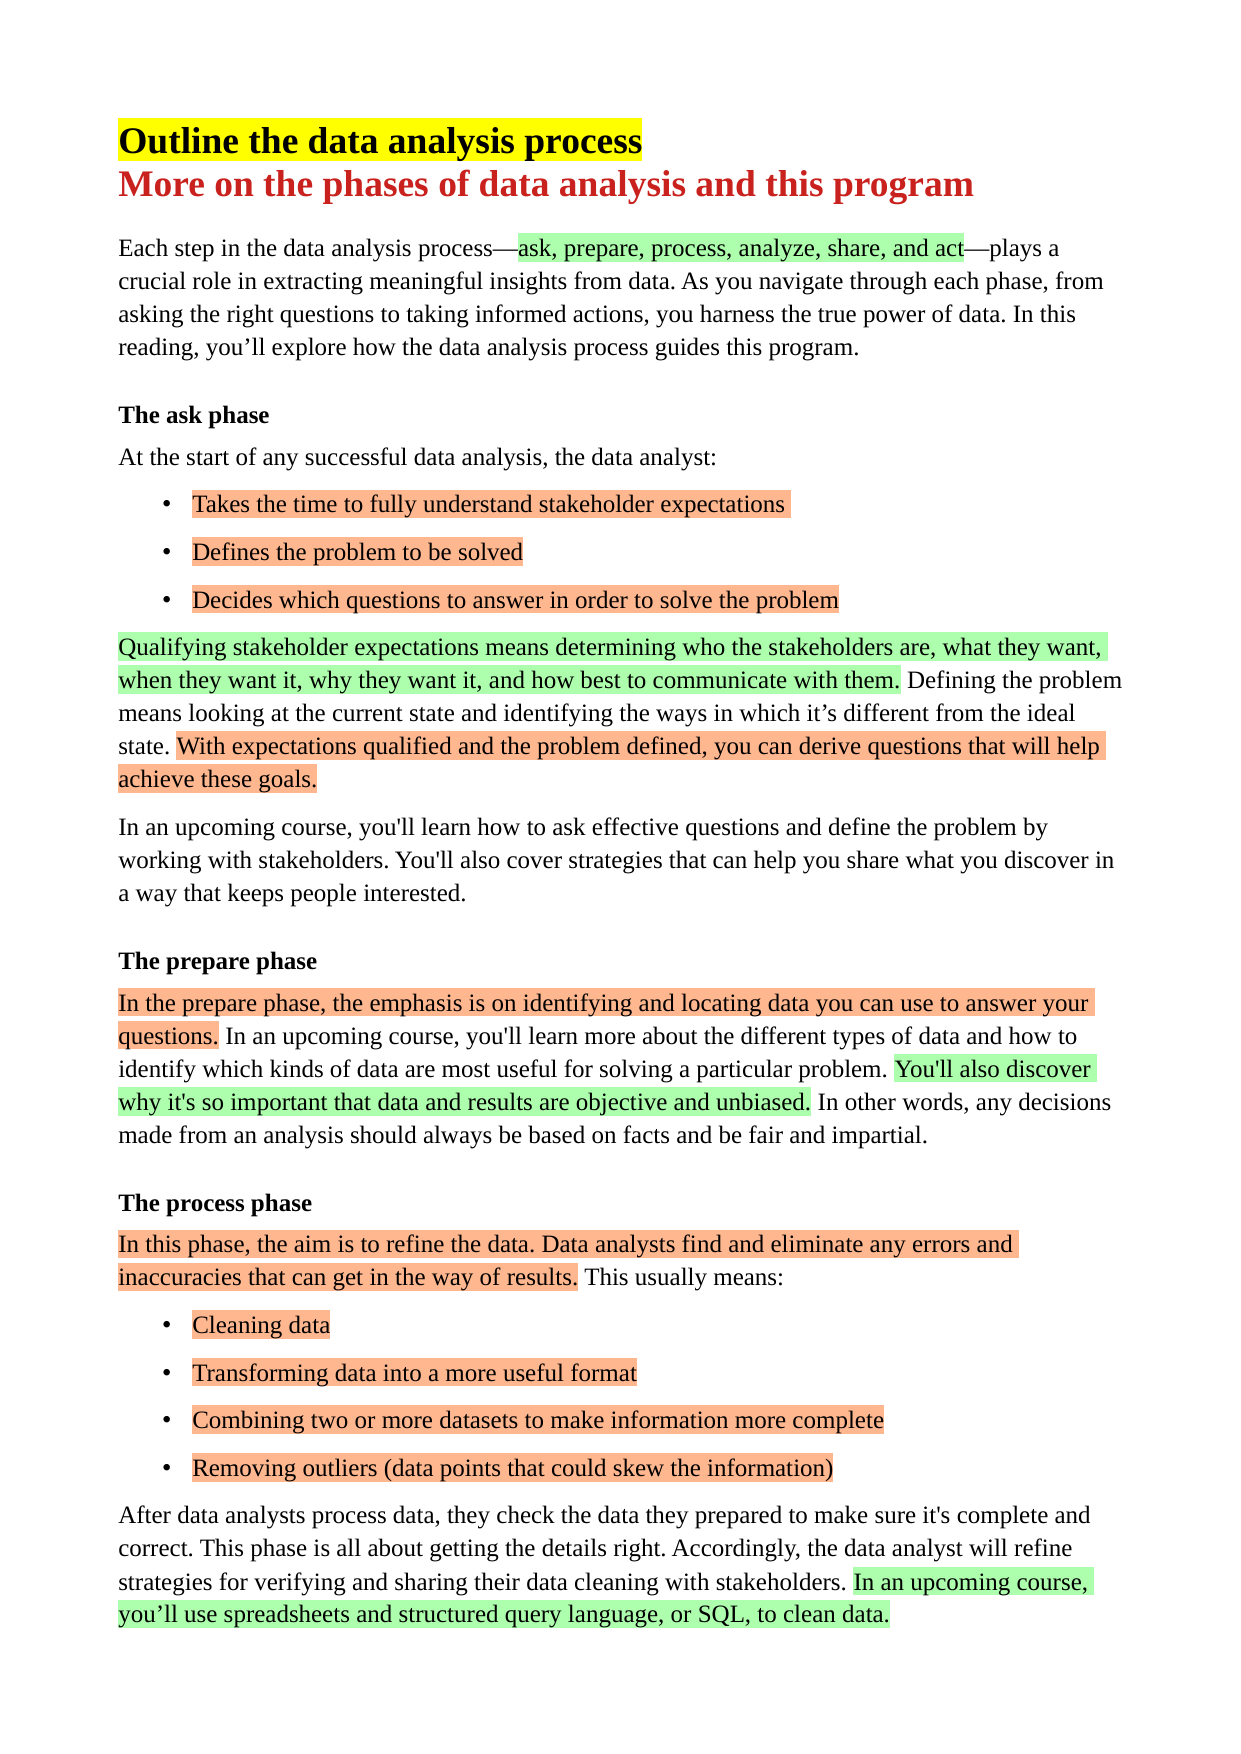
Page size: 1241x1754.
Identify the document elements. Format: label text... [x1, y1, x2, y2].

subtitle The process phase [118, 1188, 1122, 1217]
text In the prepare phase, the emphasis is on identifying and locating data you can use to answer your questions. In an upcoming course, you'll learn more about the different types of data and how to identify which kinds of data are most useful for solving a particular problem. You'll also discover why it's so important that data and results are objective and unbiased. In other words, any decisions made from an analysis should always be based on facts and be fair and impartial. [118, 988, 1122, 1148]
list Decides which questions to answer in order to solve the problem [162, 585, 1122, 613]
list Takes the time to fully understand stakeholder expectations [162, 489, 1122, 518]
list Combining two or more datasets to make information more complete [162, 1405, 1122, 1434]
text In this phase, the aim is to refine the data. Data analysts find and eliminate any errors and inaccuracies that can get in the way of results. This usually means: [118, 1229, 1122, 1291]
text After data analysts process data, they check the data they prepared to make sure it's complete and correct. This phase is all about getting the details right. Accordingly, the data analyst will refine strategies for verifying and sharing their data cleaning with stakeholders. In an upcoming course, you’ll use spreadsheets and structured query language, or SQL, to clean data. [118, 1501, 1122, 1628]
subtitle The prepare phase [118, 946, 1122, 975]
text Outline the data analysis process More on the phases of data analysis and this program [118, 118, 1122, 204]
list Defines the problem to be solved [162, 537, 1122, 566]
text In an upcoming course, you'll learn how to ask effective questions and define the problem by working with stakeholders. You'll also cover strategies that can help you share what you discover in a way that keeps people interested. [118, 812, 1122, 907]
list Transforming data into a more useful format [162, 1358, 1122, 1386]
list Removing outliers (data points that could skew the information) [162, 1453, 1122, 1482]
text At the start of any successful data analysis, the data analyst: [118, 442, 1122, 471]
text Each step in the data analysis process—ask, prepare, process, analyze, share, and act—plays a crucial role in extracting meaningful insights from data. As you navigate through each phase, from asking the right questions to taking informed actions, you harness the true power of data. In this reading, you’ll explore how the data analysis process guides this program. [118, 233, 1122, 361]
list Cleaning data [162, 1310, 1122, 1339]
text Qualifying stakeholder expectations means determining who the stakeholders are, what they want, when they want it, why they want it, and how best to communicate with them. Defining the problem means looking at the current state and identifying the ways in which it’s different from the ideal state. With expectations qualified and the problem defined, you can derive questions that will help achieve these goals. [118, 632, 1122, 793]
subtitle The ask phase [118, 401, 1122, 429]
